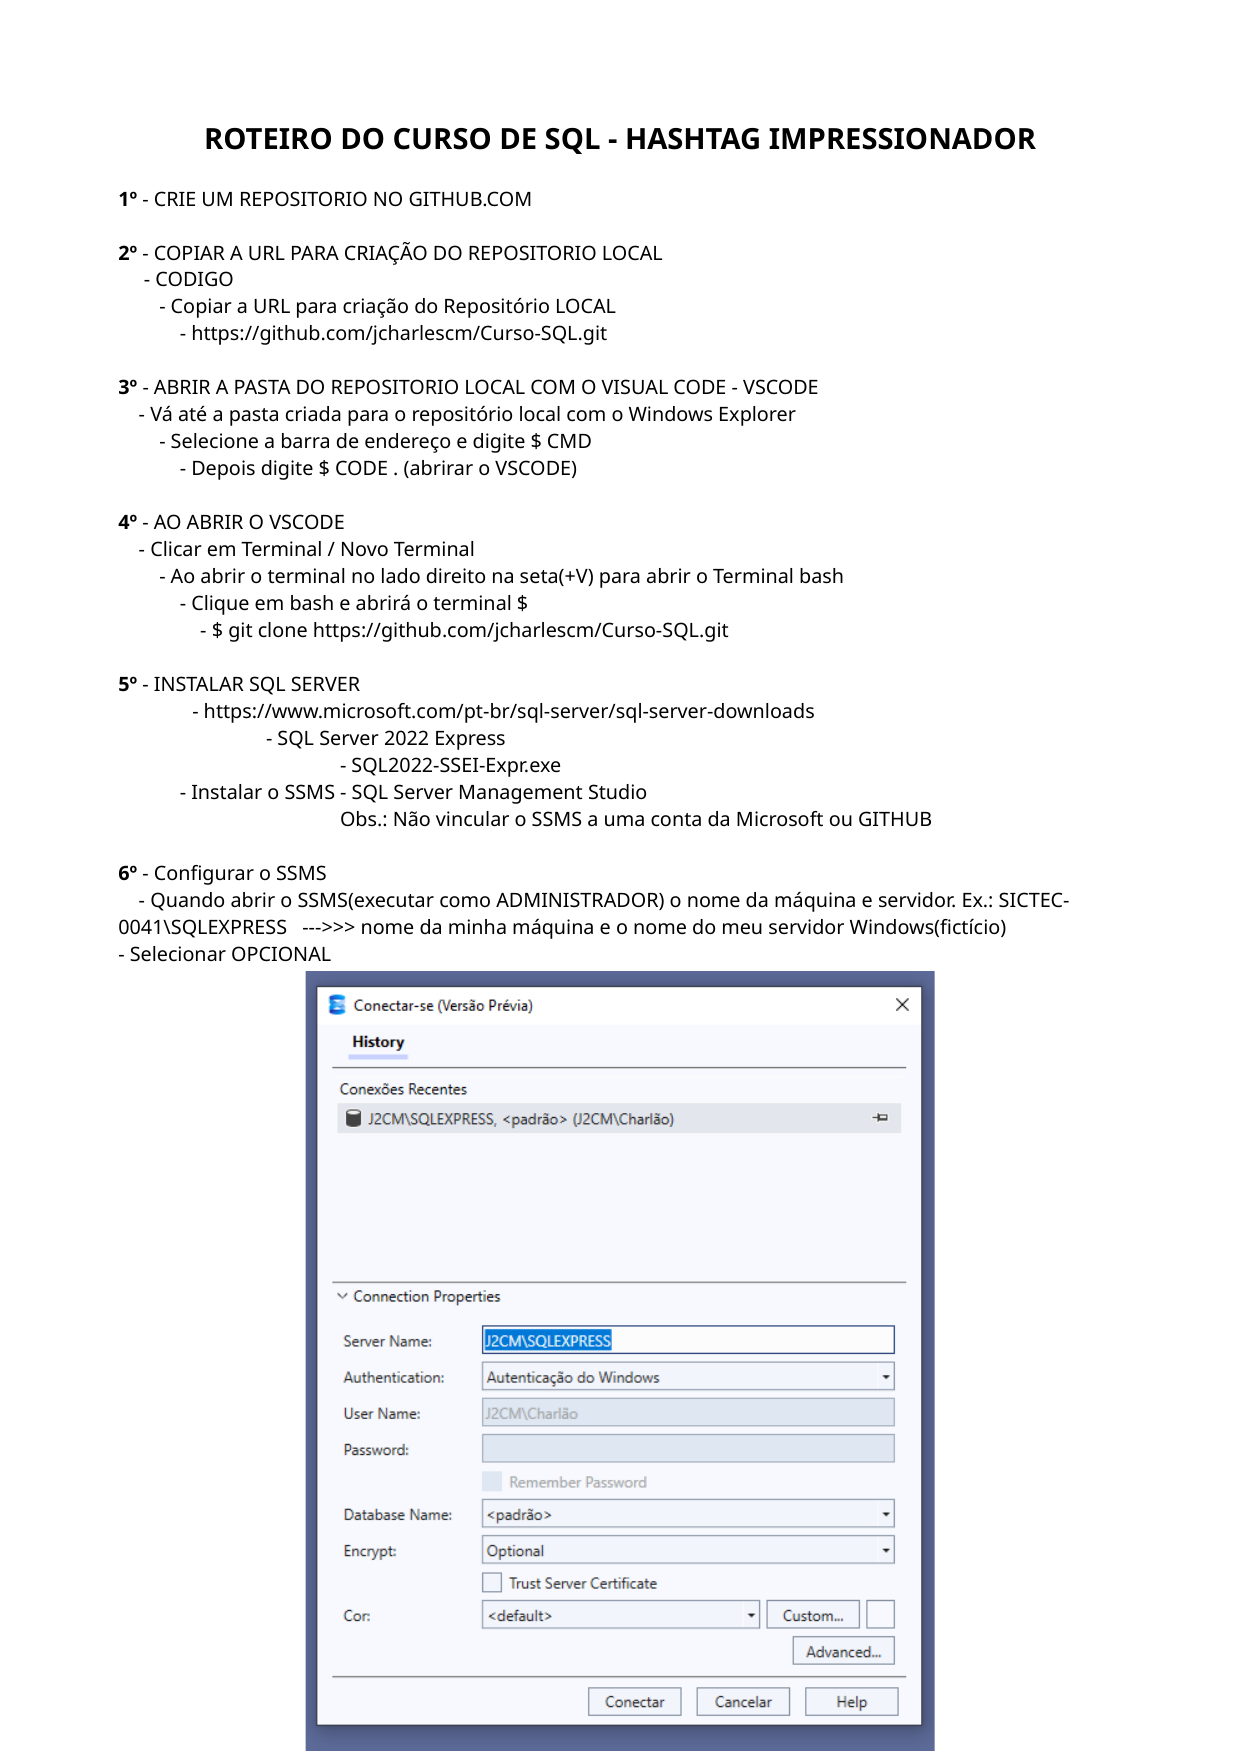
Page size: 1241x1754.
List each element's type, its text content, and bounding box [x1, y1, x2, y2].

text - Depois digite $ CODE . (abrirar o VSCODE) [118, 454, 1122, 482]
text ROTEIRO DO CURSO DE SQL - HASHTAG IMPRESSIONADOR [118, 118, 1122, 158]
text - Selecione a barra de endereço e digite $ CMD [118, 428, 1122, 454]
text 3º - ABRIR A PASTA DO REPOSITORIO LOCAL COM O VISUAL CODE - VSCODE [118, 374, 1122, 401]
text - https://github.com/jcharlescm/Curso-SQL.git [118, 320, 1122, 347]
text - $ git clone https://github.com/jcharlescm/Curso-SQL.git [118, 616, 1122, 643]
text Obs.: Não vincular o SSMS a uma conta da Microsoft ou GITHUB [118, 805, 1122, 832]
text 4º - AO ABRIR O VSCODE [118, 508, 1122, 536]
text - Selecionar OPCIONAL [118, 940, 1122, 967]
text - SQL Server 2022 Express [118, 724, 1122, 751]
text 2º - COPIAR A URL PARA CRIAÇÃO DO REPOSITORIO LOCAL [118, 239, 1122, 266]
text - SQL2022-SSEI-Expr.exe [118, 751, 1122, 778]
text - https://www.microsoft.com/pt-br/sql-server/sql-server-downloads [118, 697, 1122, 724]
picture [305, 971, 935, 1751]
text - Instalar o SSMS - SQL Server Management Studio [118, 778, 1122, 805]
text - Ao abrir o terminal no lado direito na seta(+V) para abrir o Terminal bash [118, 562, 1122, 589]
text 6º - Configurar o SSMS [118, 859, 1122, 886]
text - Vá até a pasta criada para o repositório local com o Windows Explorer [118, 401, 1122, 428]
text - CODIGO [118, 266, 1122, 293]
text 1º - CRIE UM REPOSITORIO NO GITHUB.COM [118, 185, 1122, 212]
text - Clicar em Terminal / Novo Terminal [118, 536, 1122, 562]
text - Clique em bash e abrirá o terminal $ [118, 589, 1122, 616]
text 5º - INSTALAR SQL SERVER [118, 670, 1122, 697]
text - Quando abrir o SSMS(executar como ADMINISTRADOR) o nome da máquina e servidor. Ex.: SICTEC-0041\SQLEXPRESS --->>> nome da minha máquina e o nome do meu servidor Windows(fictício) [118, 886, 1122, 940]
text - Copiar a URL para criação do Repositório LOCAL [118, 293, 1122, 320]
